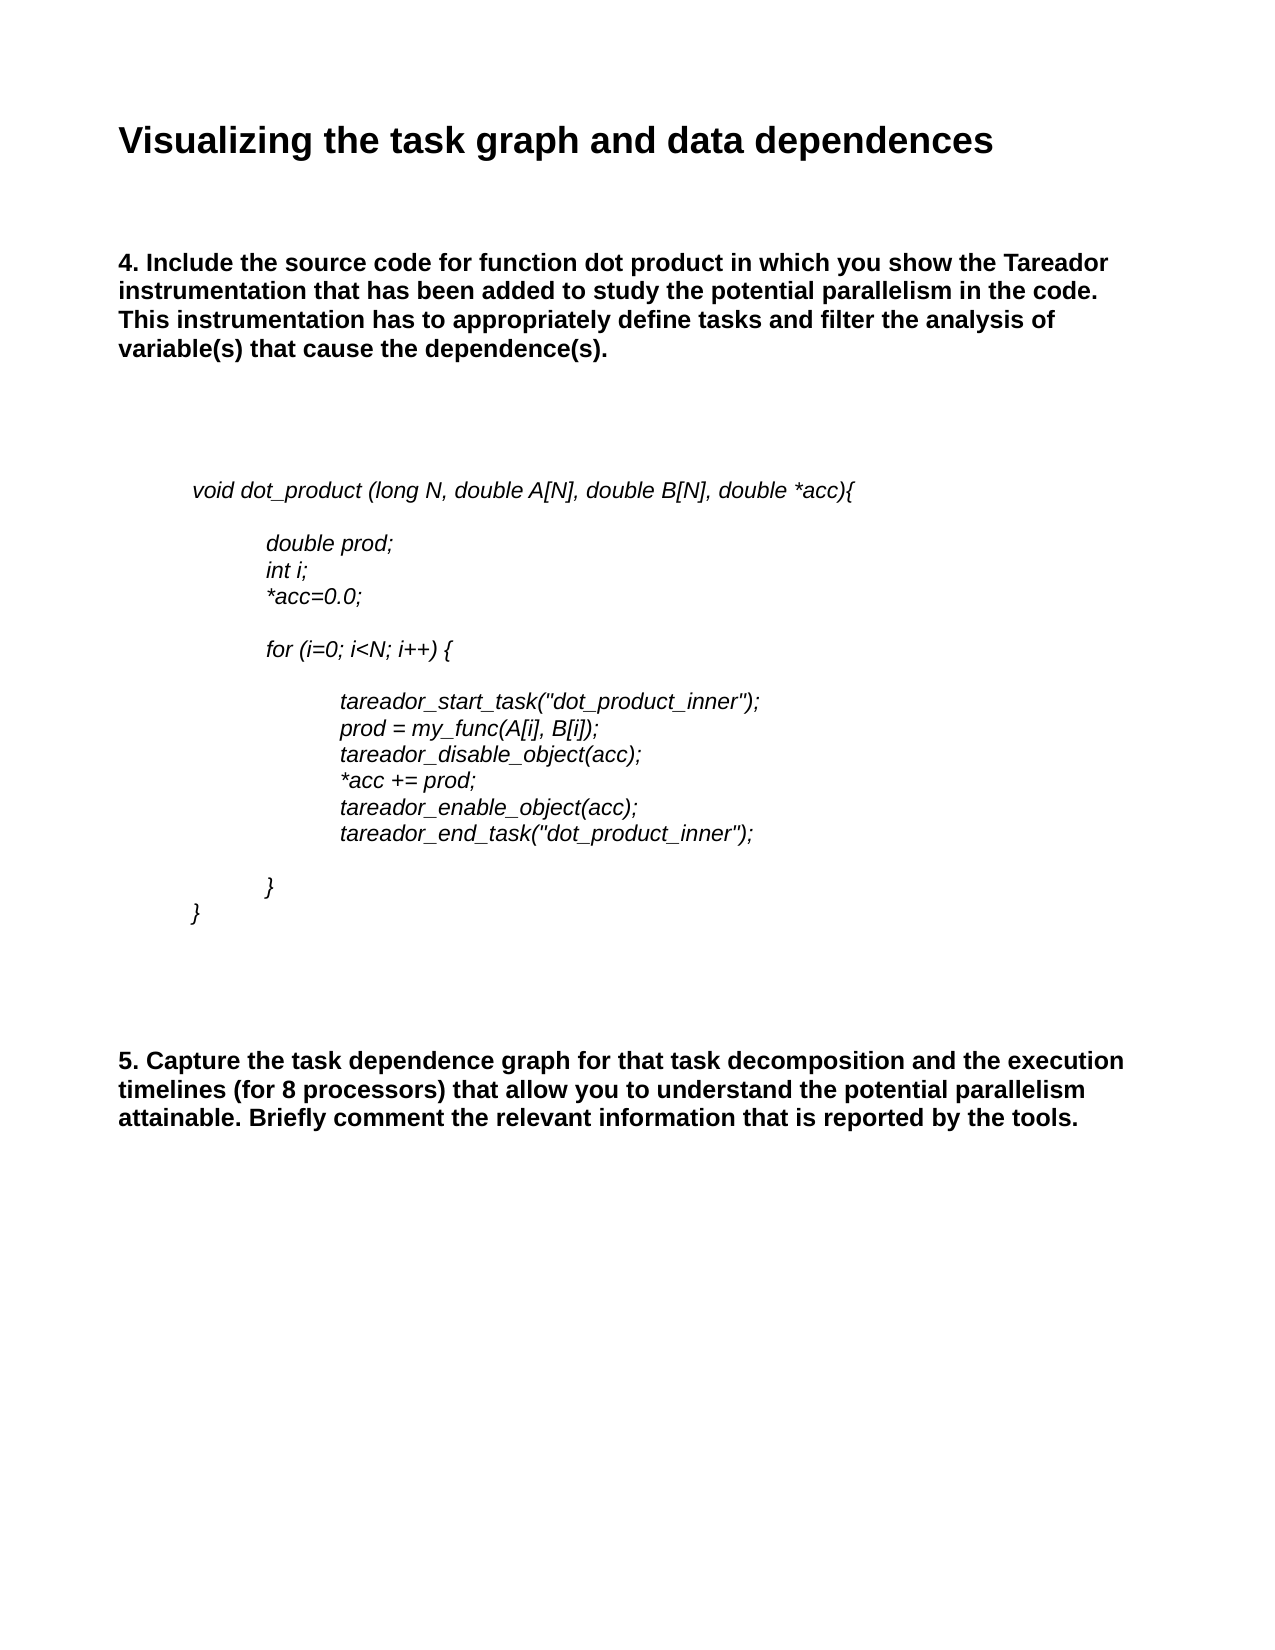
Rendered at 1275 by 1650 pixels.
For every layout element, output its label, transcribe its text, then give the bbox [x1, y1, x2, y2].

text tareador_start_task("dot_product_inner"); prod = my_func(A[i], B[i]); tareador_disable_object(acc); *acc += prod; tareador_enable_object(acc); tareador_end_task("dot_product_inner"); [118, 662, 1157, 846]
text void dot_product (long N, double A[N], double B[N], double *acc){ [118, 477, 1157, 504]
text Visualizing the task graph and data dependences [118, 118, 1157, 161]
text } } [118, 846, 1157, 988]
text double prod; int i; *acc=0.0; [118, 504, 1157, 609]
text 4. Include the source code for function dot product in which you show the Tareador instrumentation that has been added to study the potential parallelism in the code. This instrumentation has to appropriately define tasks and filter the analysis of variable(s) that cause the dependence(s). [118, 247, 1157, 362]
text 5. Capture the task dependence graph for that task decomposition and the execution timelines (for 8 processors) that allow you to understand the potential parallelism attainable. Briefly comment the relevant information that is reported by the tools. [118, 1046, 1157, 1132]
text for (i=0; i<N; i++) { [118, 609, 1157, 662]
